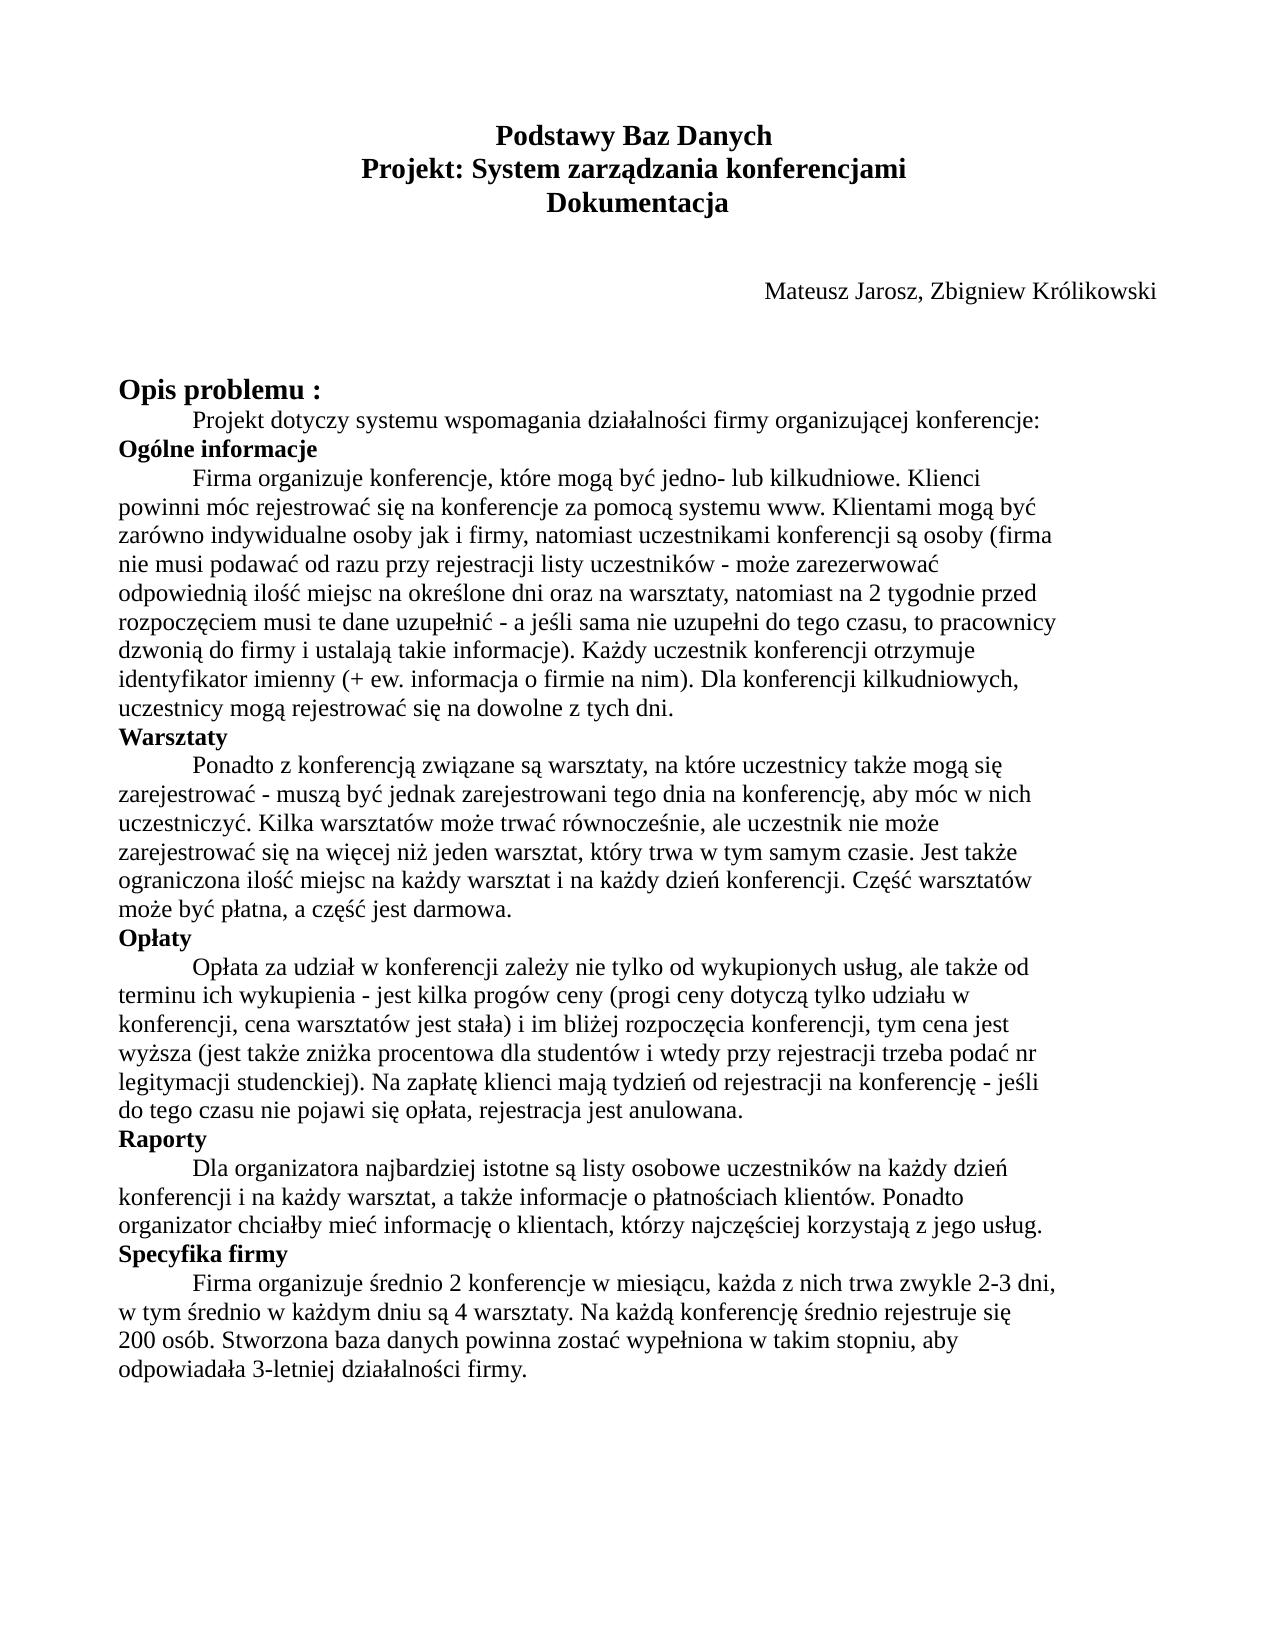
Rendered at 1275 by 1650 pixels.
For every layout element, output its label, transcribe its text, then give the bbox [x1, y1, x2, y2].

text do tego czasu nie pojawi się opłata, rejestracja jest anulowana. [118, 1096, 1157, 1124]
text Opis problemu : [118, 372, 1157, 406]
text może być płatna, a część jest darmowa. [118, 894, 1157, 923]
text organizator chciałby mieć informację o klientach, którzy najczęściej korzystają z jego usług. [118, 1211, 1157, 1239]
text Projekt dotyczy systemu wspomagania działalności firmy organizującej konferencje: [118, 406, 1157, 434]
text zarejestrować się na więcej niż jeden warsztat, który trwa w tym samym czasie. Jest także [118, 837, 1157, 866]
text Firma organizuje konferencje, które mogą być jedno- lub kilkudniowe. Klienci [118, 463, 1157, 492]
text Opłata za udział w konferencji zależy nie tylko od wykupionych usług, ale także od [118, 952, 1157, 981]
text Mateusz Jarosz, Zbigniew Królikowski [118, 276, 1157, 305]
text legitymacji studenckiej). Na zapłatę klienci mają tydzień od rejestracji na konferencję - jeśli [118, 1067, 1157, 1096]
text zarejestrować - muszą być jednak zarejestrowani tego dnia na konferencję, aby móc w nich [118, 779, 1157, 808]
text Firma organizuje średnio 2 konferencje w miesiącu, każda z nich trwa zwykle 2-3 dni, [118, 1268, 1157, 1297]
text terminu ich wykupienia - jest kilka progów ceny (progi ceny dotyczą tylko udziału w [118, 981, 1157, 1009]
text nie musi podawać od razu przy rejestracji listy uczestników - może zarezerwować [118, 549, 1157, 578]
text Dokumentacja [118, 185, 1157, 219]
text odpowiednią ilość miejsc na określone dni oraz na warsztaty, natomiast na 2 tygodnie przed [118, 578, 1157, 607]
text w tym średnio w każdym dniu są 4 warsztaty. Na każdą konferencję średnio rejestruje się [118, 1297, 1157, 1326]
text identyfikator imienny (+ ew. informacja o firmie na nim). Dla konferencji kilkudniowych, [118, 664, 1157, 693]
text zarówno indywidualne osoby jak i firmy, natomiast uczestnikami konferencji są osoby (firma [118, 521, 1157, 549]
text uczestniczyć. Kilka warsztatów może trwać równocześnie, ale uczestnik nie może [118, 808, 1157, 837]
text Specyfika firmy [118, 1239, 1157, 1268]
text Projekt: System zarządzania konferencjami [118, 152, 1157, 185]
text Ponadto z konferencją związane są warsztaty, na które uczestnicy także mogą się [118, 751, 1157, 779]
text odpowiadała 3-letniej działalności firmy. [118, 1354, 1157, 1383]
text 200 osób. Stworzona baza danych powinna zostać wypełniona w takim stopniu, aby [118, 1326, 1157, 1354]
text Dla organizatora najbardziej istotne są listy osobowe uczestników na każdy dzień [118, 1153, 1157, 1182]
text Raporty [118, 1124, 1157, 1153]
text ograniczona ilość miejsc na każdy warsztat i na każdy dzień konferencji. Część warsztatów [118, 866, 1157, 894]
text wyższa (jest także zniżka procentowa dla studentów i wtedy przy rejestracji trzeba podać nr [118, 1038, 1157, 1067]
text Warsztaty [118, 722, 1157, 751]
text dzwonią do firmy i ustalają takie informacje). Każdy uczestnik konferencji otrzymuje [118, 636, 1157, 664]
text konferencji i na każdy warsztat, a także informacje o płatnościach klientów. Ponadto [118, 1182, 1157, 1211]
text Opłaty [118, 923, 1157, 952]
text Podstawy Baz Danych [118, 118, 1157, 152]
text Ogólne informacje [118, 434, 1157, 463]
text uczestnicy mogą rejestrować się na dowolne z tych dni. [118, 693, 1157, 722]
text konferencji, cena warsztatów jest stała) i im bliżej rozpoczęcia konferencji, tym cena jest [118, 1009, 1157, 1038]
text rozpoczęciem musi te dane uzupełnić - a jeśli sama nie uzupełni do tego czasu, to pracownicy [118, 607, 1157, 636]
text powinni móc rejestrować się na konferencje za pomocą systemu www. Klientami mogą być [118, 492, 1157, 521]
